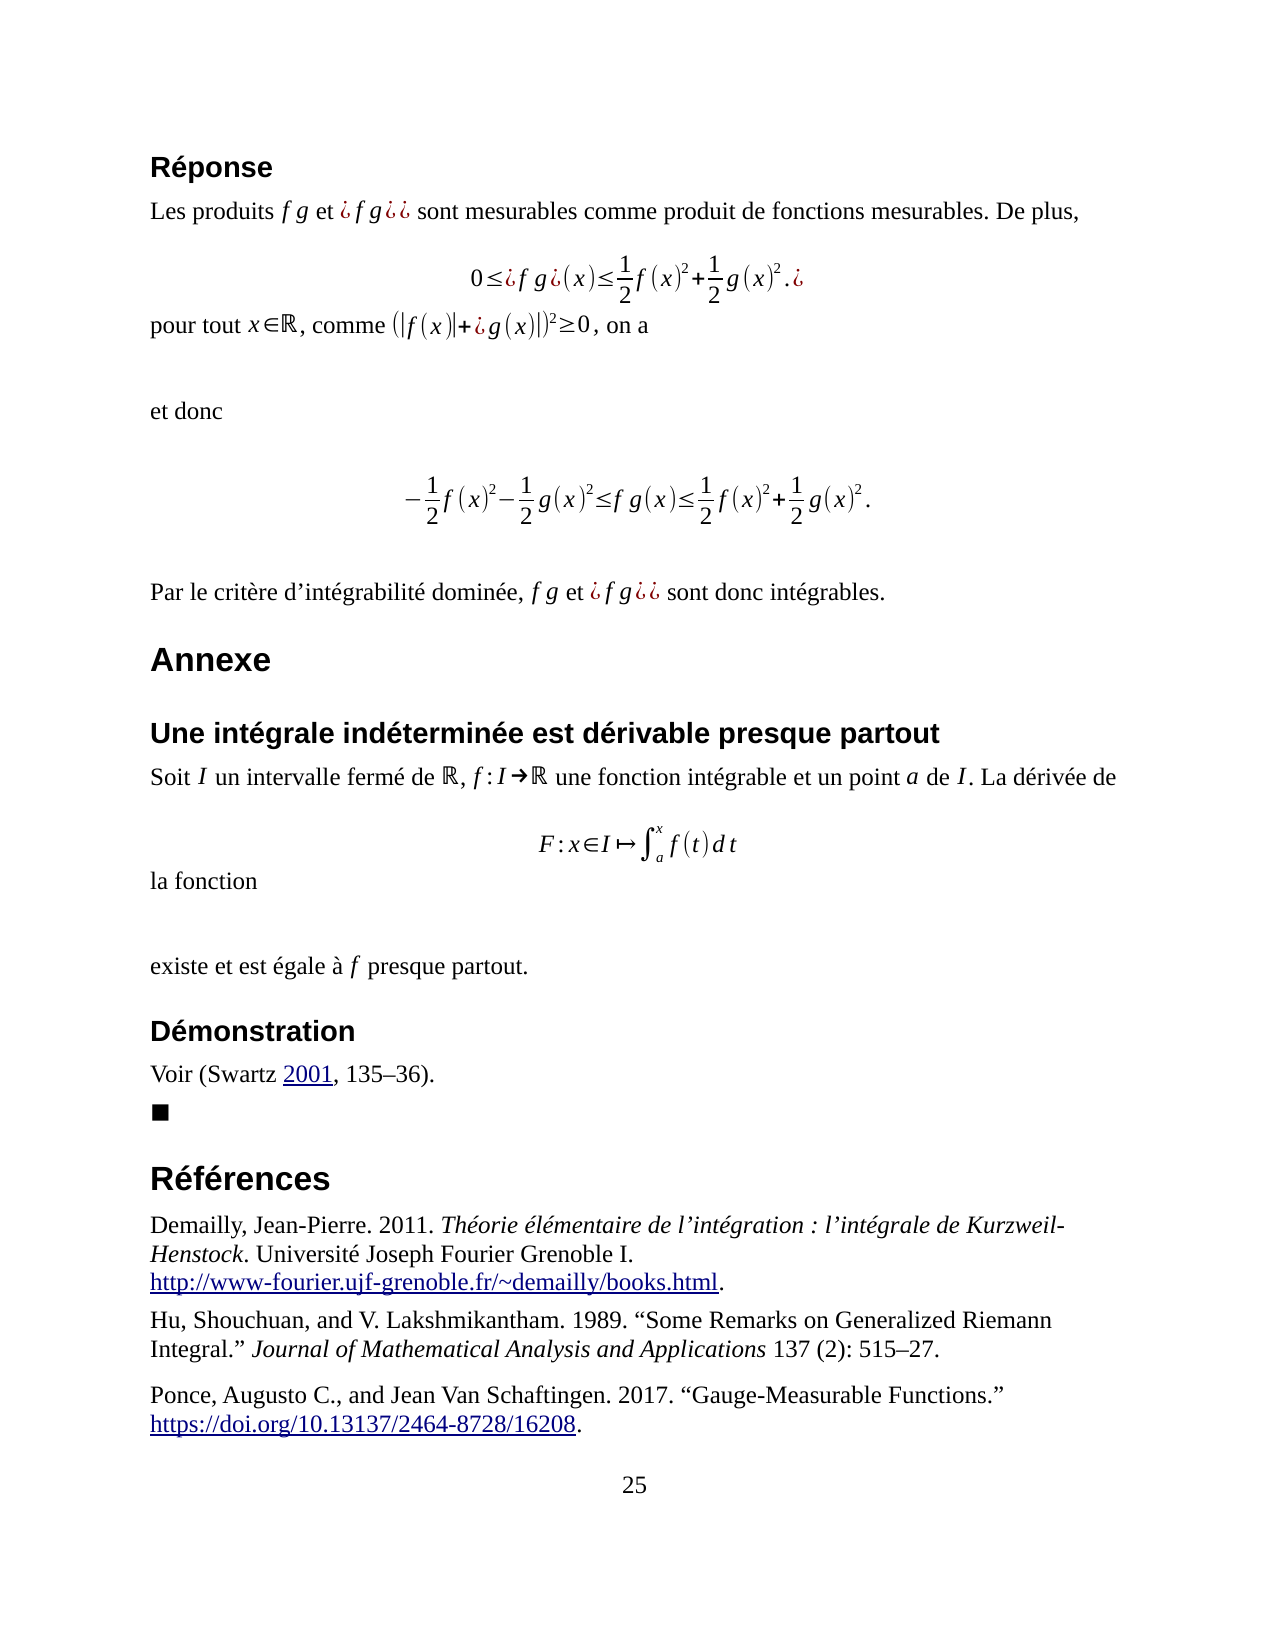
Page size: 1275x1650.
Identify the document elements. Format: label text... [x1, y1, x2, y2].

text Ponce, Augusto C., and Jean Van Schaftingen. 2017. “Gauge-Measurable Functions.” https://doi.org/10.13137/2464-8728/16208. [150, 1381, 1125, 1438]
text Par le critère d’intégrabilité dominée, et sont donc intégrables. [150, 577, 1125, 606]
text Voir (Swartz 2001, 135–36). [150, 1059, 1125, 1088]
subtitle Références [150, 1159, 1125, 1197]
subtitle Démonstration [150, 1013, 1125, 1047]
subtitle Réponse [150, 150, 1125, 183]
text Hu, Shouchuan, and V. Lakshmikantham. 1989. “Some Remarks on Generalized Riemann Integral.” Journal of Mathematical Analysis and Applications 137 (2): 515–27. [150, 1305, 1125, 1363]
subtitle Annexe [150, 640, 1125, 678]
text existe et est égale à presque partout. [150, 951, 1125, 979]
text Demailly, Jean-Pierre. 2011. Théorie élémentaire de l’intégration : l’intégrale de Kurzweil-Henstock. Université Joseph Fourier Grenoble I. http://www-fourier.ujf-grenoble.fr/~demailly/books.html. [150, 1210, 1125, 1296]
text Soit un intervalle fermé de , une fonction intégrable et un point de . La dérivée de la fonction [150, 762, 1125, 895]
text et donc [150, 396, 1125, 425]
subtitle Une intégrale indéterminée est dérivable presque partout [150, 716, 1125, 749]
text Les produits et sont mesurables comme produit de fonctions mesurables. De plus, pour tout , comme on a [150, 196, 1125, 341]
